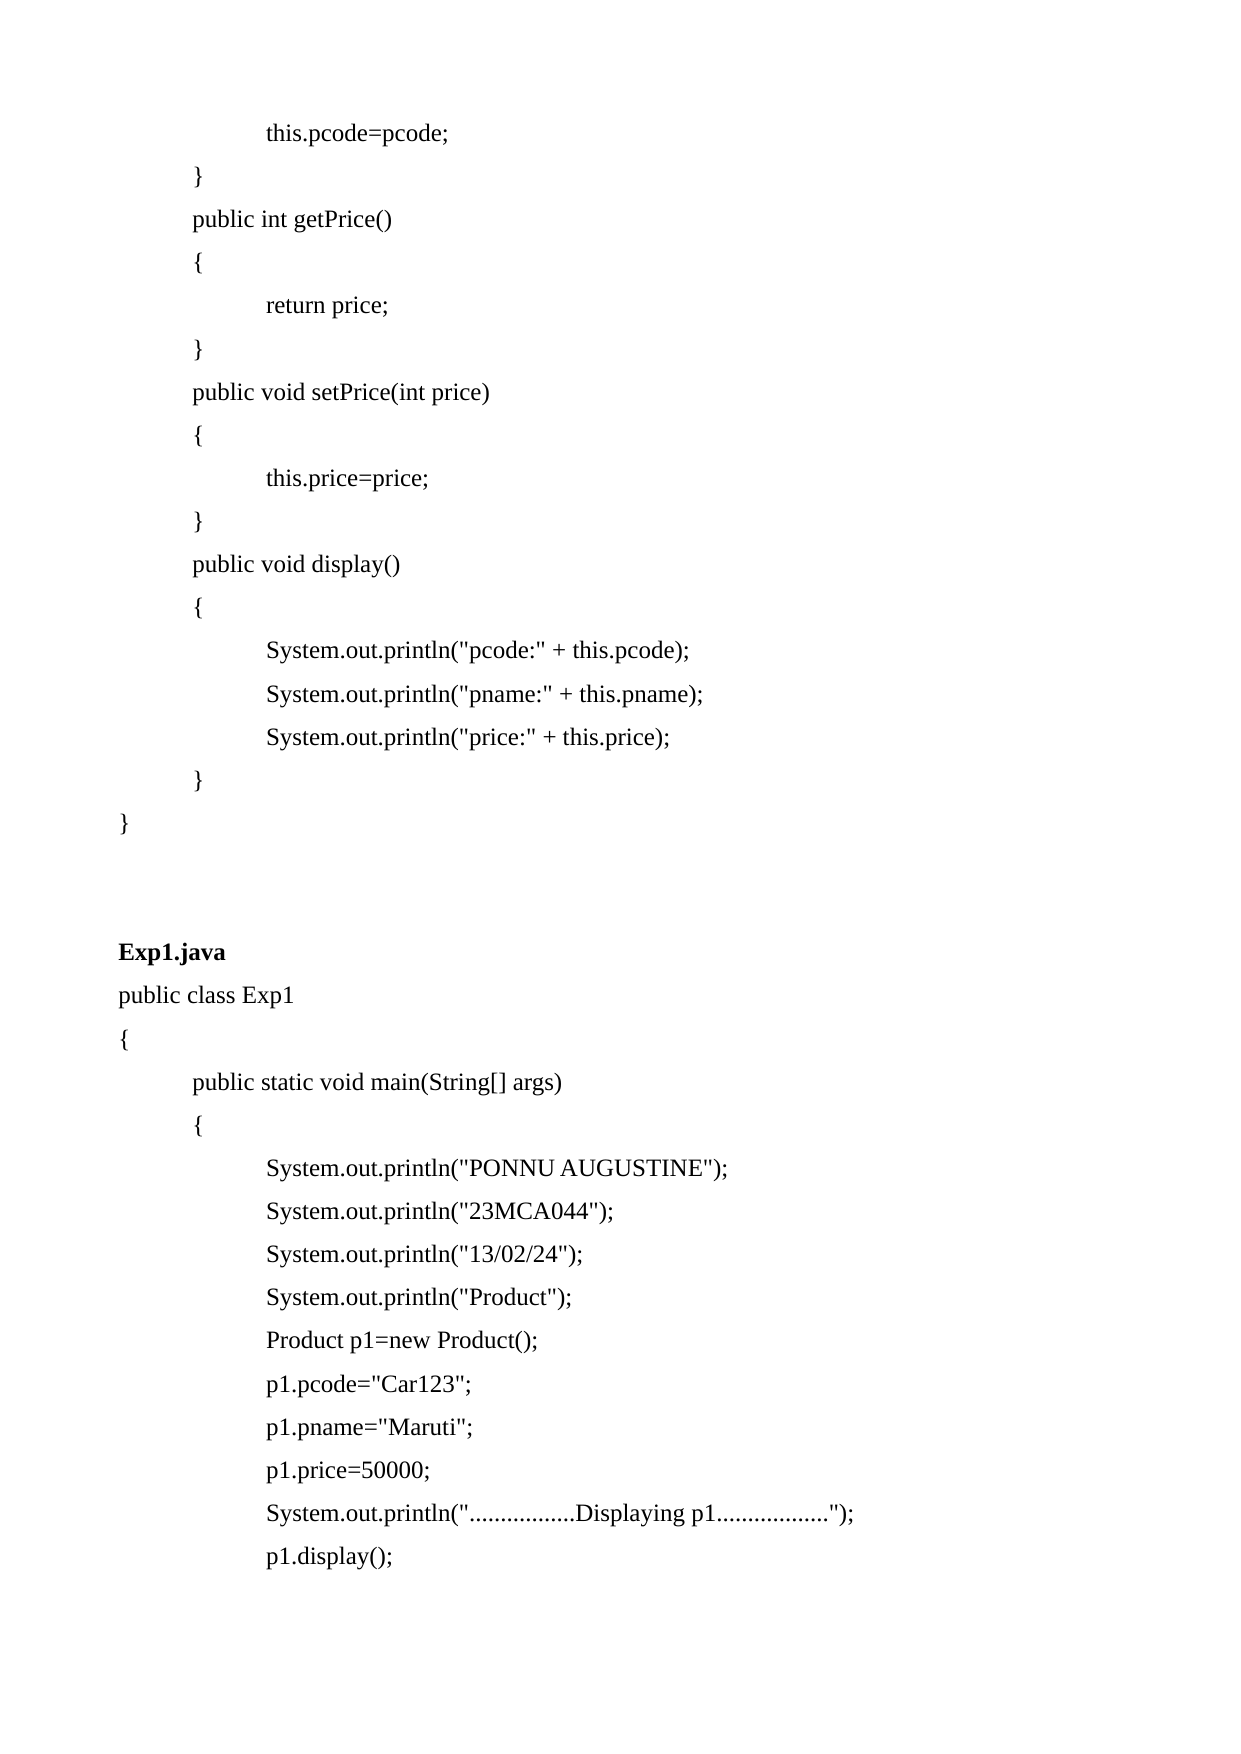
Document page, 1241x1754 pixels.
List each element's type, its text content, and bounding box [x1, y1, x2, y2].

text System.out.println("price:" + this.price); [118, 722, 1122, 751]
text p1.price=50000; [118, 1455, 1122, 1484]
text this.price=price; [118, 463, 1122, 492]
text public static void main(String[] args) [118, 1067, 1122, 1096]
text public void setPrice(int price) [118, 377, 1122, 406]
text } [118, 506, 1122, 535]
text p1.pcode="Car123"; [118, 1369, 1122, 1397]
text Exp1.java [118, 937, 1122, 966]
text public void display() [118, 549, 1122, 578]
text { [118, 1024, 1122, 1052]
text System.out.println("PONNU AUGUSTINE"); [118, 1153, 1122, 1182]
text { [118, 1110, 1122, 1139]
text System.out.println(".................Displaying p1.................."); [118, 1498, 1122, 1527]
text System.out.println("pcode:" + this.pcode); [118, 636, 1122, 664]
text this.pcode=pcode; [118, 118, 1122, 147]
text System.out.println("Product"); [118, 1282, 1122, 1311]
text Product p1=new Product(); [118, 1326, 1122, 1354]
text System.out.println("23MCA044"); [118, 1196, 1122, 1225]
text System.out.println("13/02/24"); [118, 1239, 1122, 1268]
text public int getPrice() [118, 204, 1122, 233]
text { [118, 592, 1122, 621]
text System.out.println("pname:" + this.pname); [118, 679, 1122, 707]
text return price; [118, 291, 1122, 319]
text } [118, 334, 1122, 362]
text } [118, 808, 1122, 837]
text p1.display(); [118, 1541, 1122, 1570]
text { [118, 420, 1122, 449]
text } [118, 765, 1122, 794]
text public class Exp1 [118, 981, 1122, 1009]
text { [118, 247, 1122, 276]
text } [118, 161, 1122, 190]
text p1.pname="Maruti"; [118, 1412, 1122, 1441]
